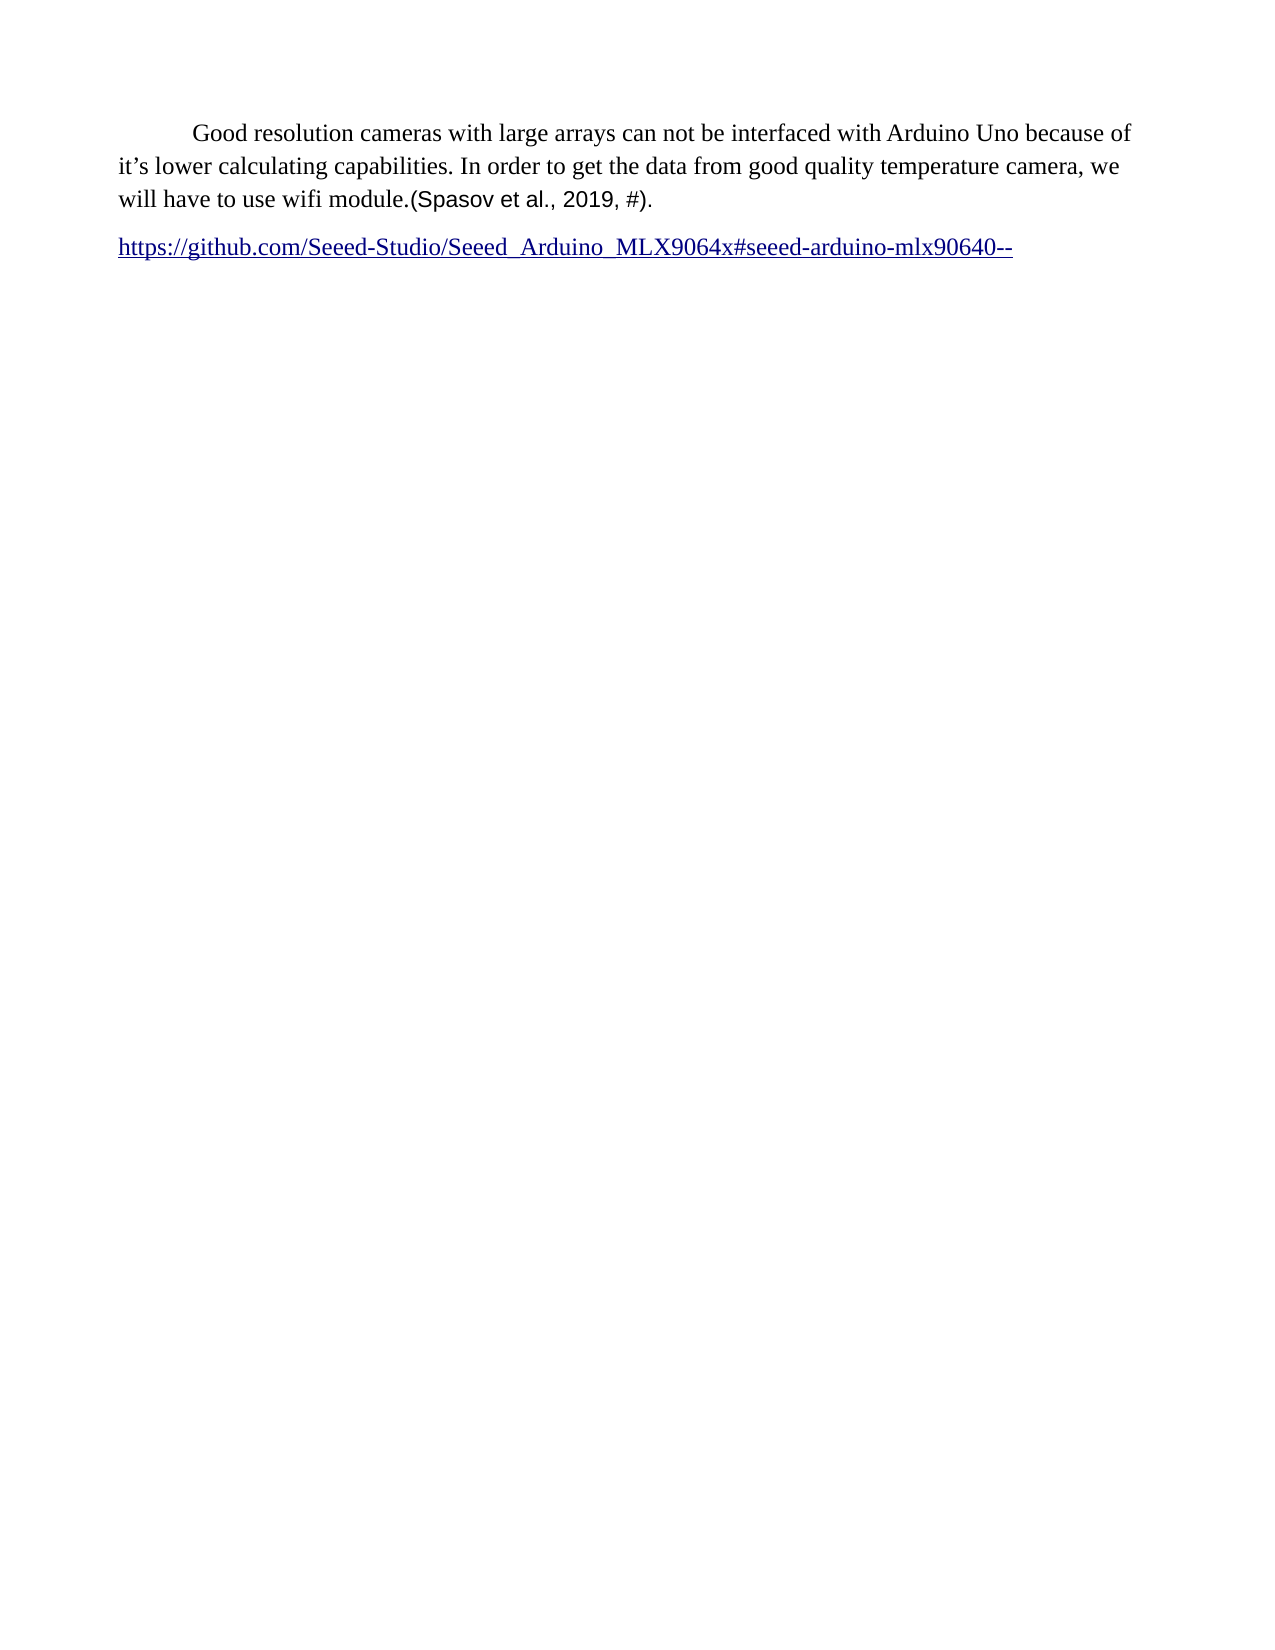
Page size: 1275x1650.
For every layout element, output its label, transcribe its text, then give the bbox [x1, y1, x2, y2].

text https://github.com/Seeed-Studio/Seeed_Arduino_MLX9064x#seeed-arduino-mlx90640-- [118, 232, 1157, 261]
text Good resolution cameras with large arrays can not be interfaced with Arduino Uno because of it’s lower calculating capabilities. In order to get the data from good quality temperature camera, we will have to use wifi module.(Spasov et al., 2019, #). [118, 118, 1157, 213]
